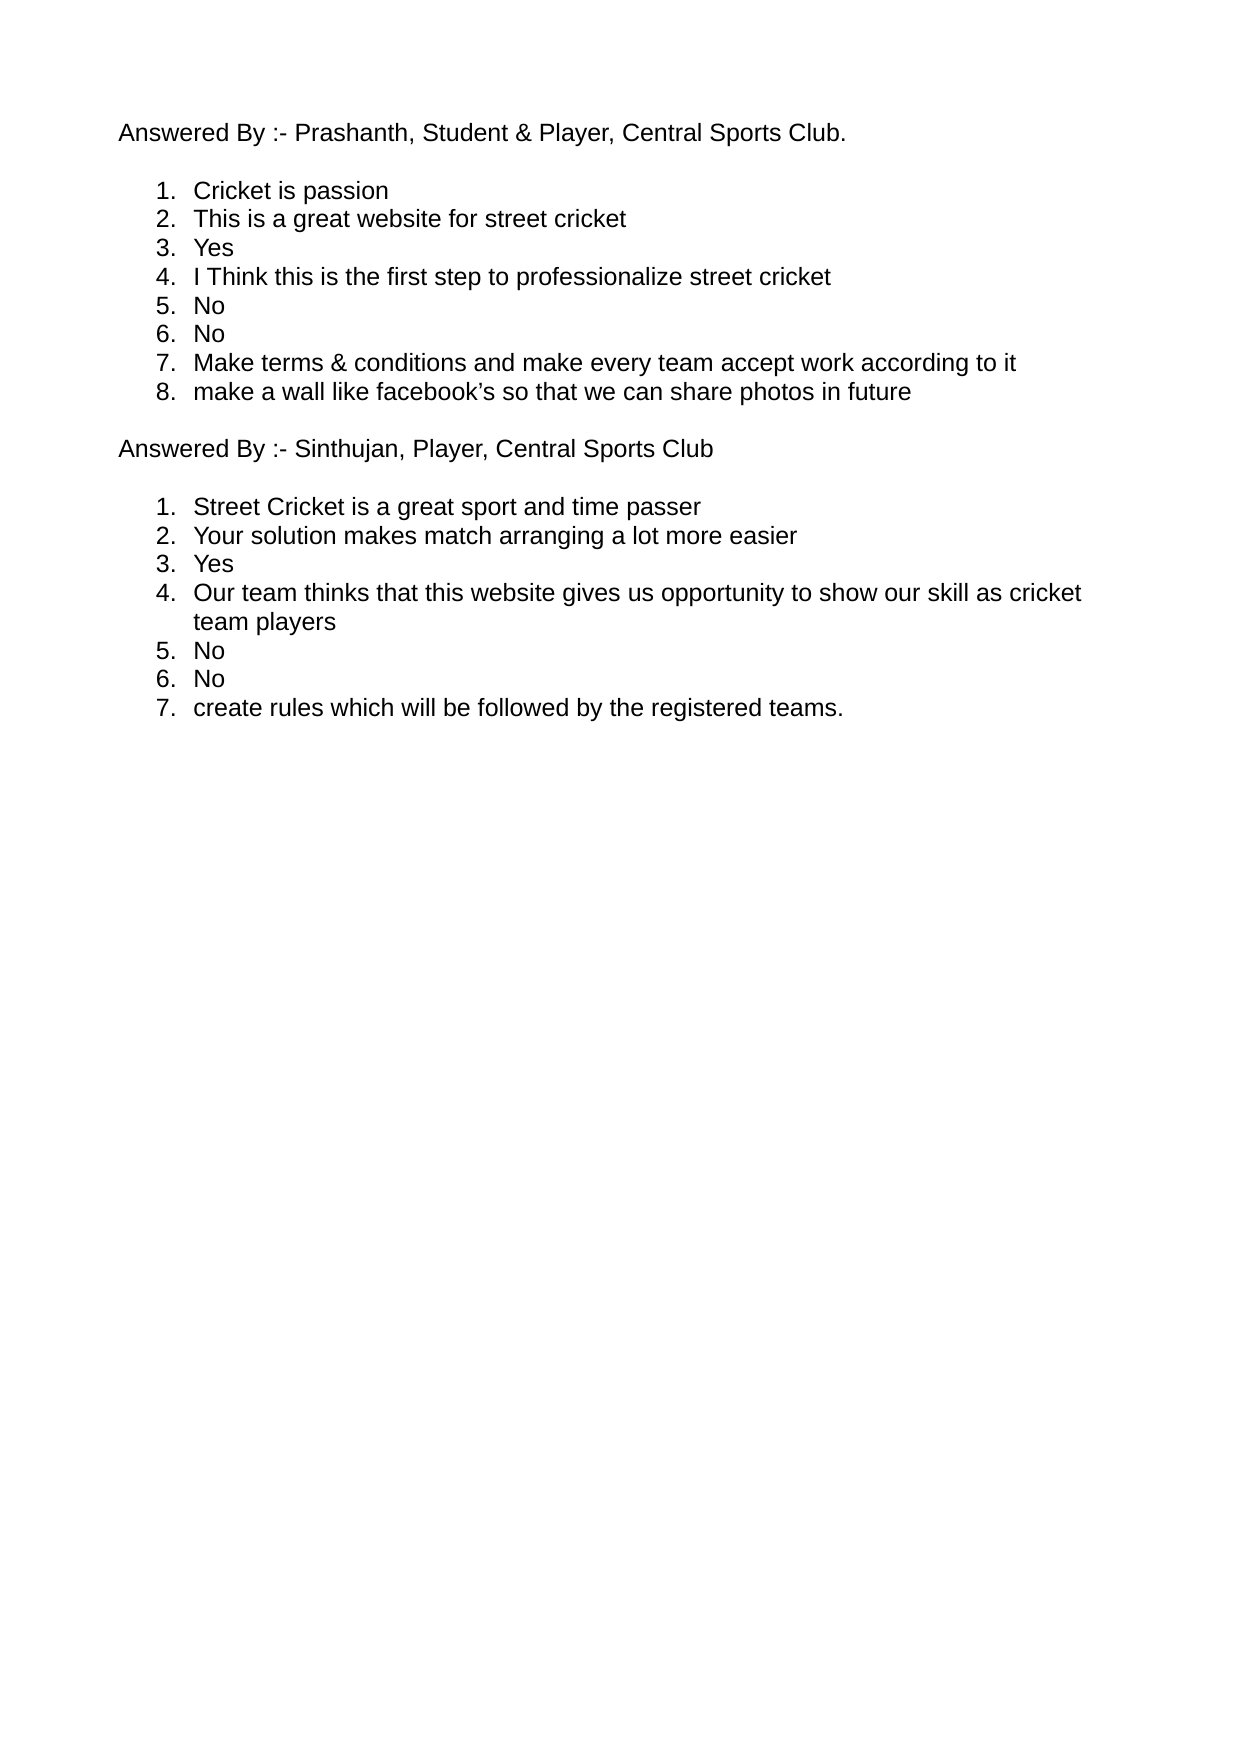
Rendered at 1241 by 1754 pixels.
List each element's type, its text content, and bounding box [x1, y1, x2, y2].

text Answered By :- Sinthujan, Player, Central Sports Club [118, 434, 1122, 463]
list No [156, 636, 1122, 664]
list This is a great website for street cricket [156, 204, 1122, 233]
list No [156, 319, 1122, 348]
list Your solution makes match arranging a lot more easier [156, 521, 1122, 549]
list Yes [156, 233, 1122, 262]
list No [156, 664, 1122, 693]
list Our team thinks that this website gives us opportunity to show our skill as cricket team players [156, 578, 1122, 636]
list Street Cricket is a great sport and time passer [156, 492, 1122, 521]
list I Think this is the first step to professionalize street cricket [156, 262, 1122, 291]
list No [156, 291, 1122, 319]
list create rules which will be followed by the registered teams. [156, 693, 1122, 722]
text Answered By :- Prashanth, Student & Player, Central Sports Club. [118, 118, 1122, 147]
list make a wall like facebook’s so that we can share photos in future [156, 377, 1122, 406]
list Yes [156, 549, 1122, 578]
list Cricket is passion [156, 176, 1122, 204]
list Make terms & conditions and make every team accept work according to it [156, 348, 1122, 377]
